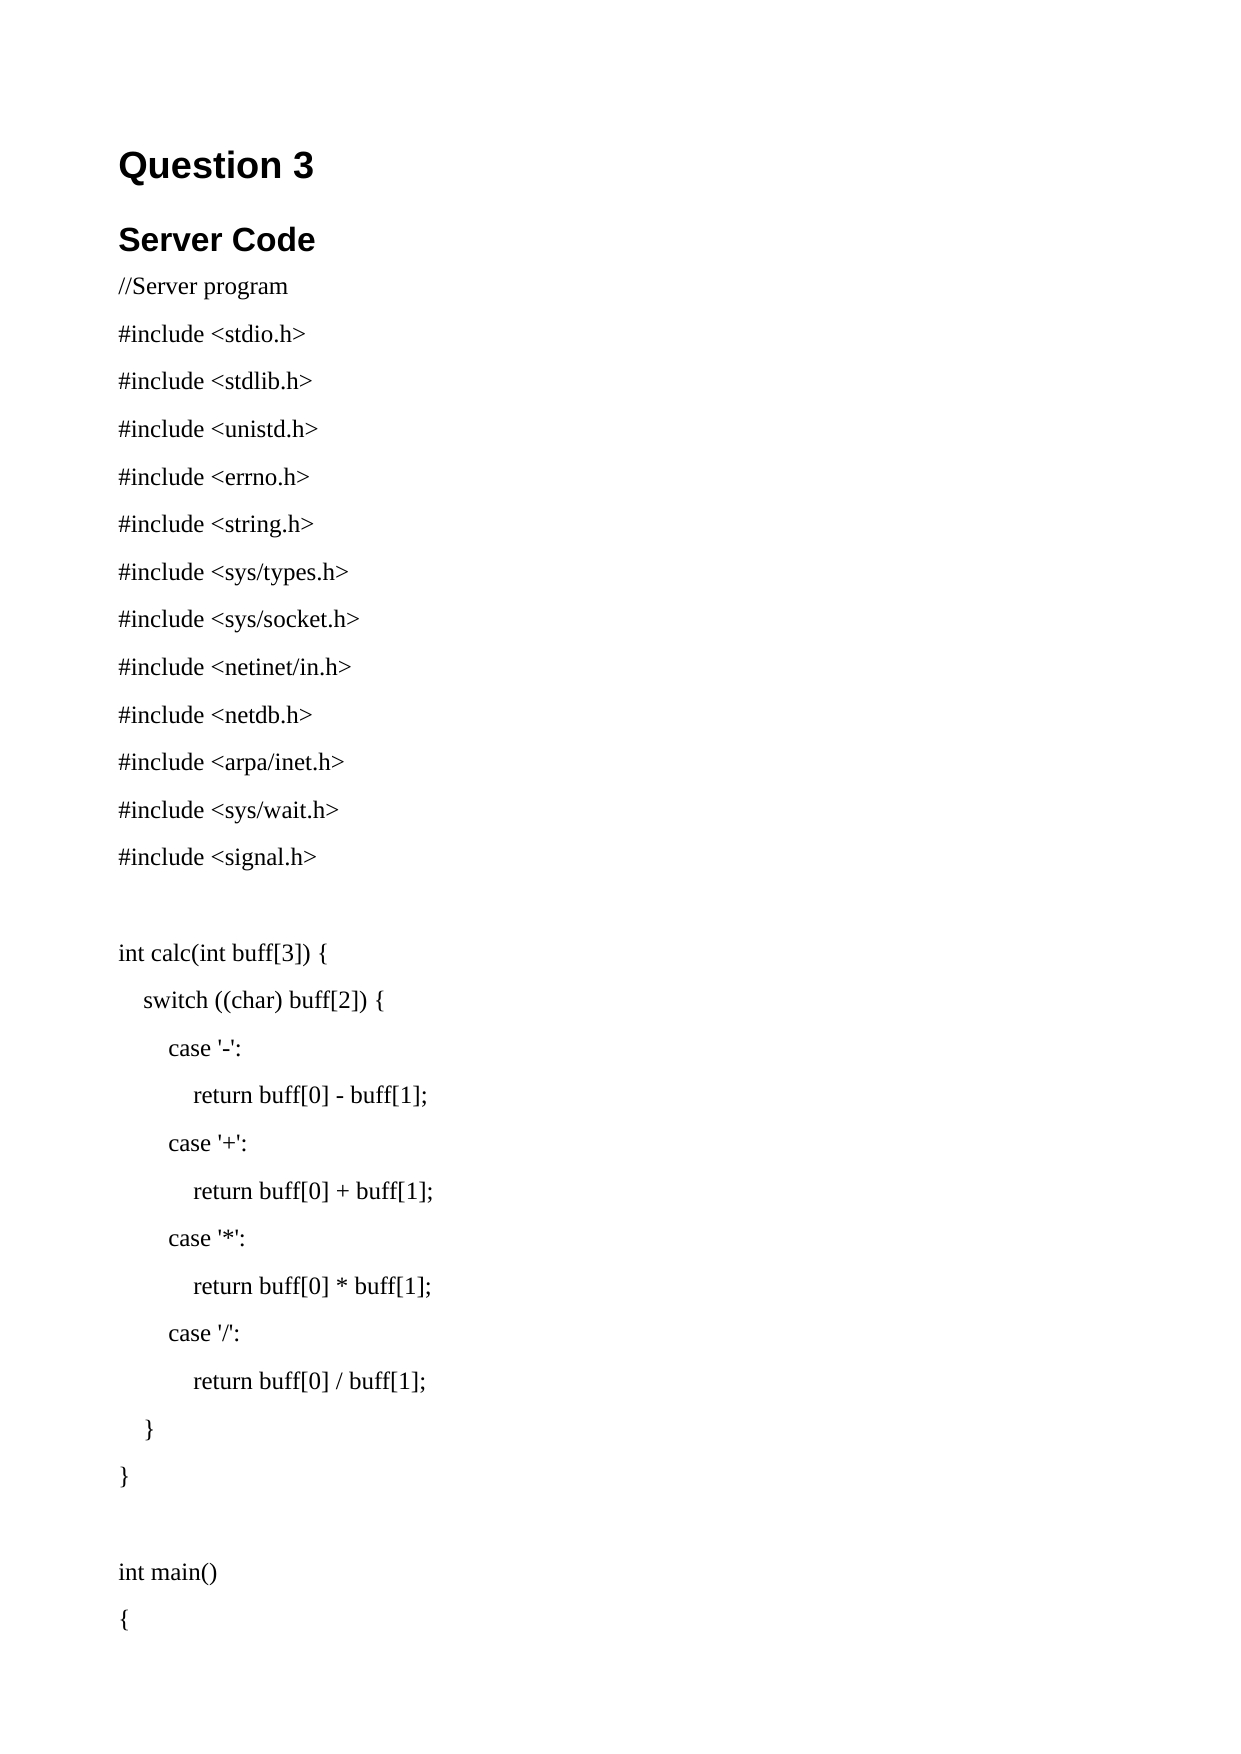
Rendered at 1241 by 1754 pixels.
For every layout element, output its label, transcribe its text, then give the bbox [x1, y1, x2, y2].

text case '*': [118, 1223, 1122, 1252]
text #include <string.h> [118, 509, 1122, 538]
text } [118, 1461, 1122, 1490]
text case '-': [118, 1033, 1122, 1062]
text #include <sys/socket.h> [118, 604, 1122, 633]
text #include <netdb.h> [118, 700, 1122, 728]
text #include <arpa/inet.h> [118, 747, 1122, 776]
text { [118, 1604, 1122, 1633]
text return buff[0] / buff[1]; [118, 1366, 1122, 1395]
text //Server program [118, 271, 1122, 300]
text case '+': [118, 1128, 1122, 1157]
text #include <netinet/in.h> [118, 652, 1122, 681]
subtitle Server Code [118, 220, 1122, 259]
text return buff[0] + buff[1]; [118, 1176, 1122, 1204]
text #include <sys/types.h> [118, 557, 1122, 586]
text #include <errno.h> [118, 462, 1122, 490]
text } [118, 1414, 1122, 1442]
text #include <sys/wait.h> [118, 795, 1122, 824]
text return buff[0] * buff[1]; [118, 1271, 1122, 1300]
text #include <signal.h> [118, 842, 1122, 871]
text int calc(int buff[3]) { [118, 938, 1122, 966]
subtitle Question 3 [118, 143, 1122, 187]
text #include <stdio.h> [118, 319, 1122, 348]
text #include <stdlib.h> [118, 366, 1122, 395]
text #include <unistd.h> [118, 414, 1122, 443]
text case '/': [118, 1318, 1122, 1347]
text return buff[0] - buff[1]; [118, 1081, 1122, 1109]
text switch ((char) buff[2]) { [118, 985, 1122, 1014]
text int main() [118, 1557, 1122, 1585]
